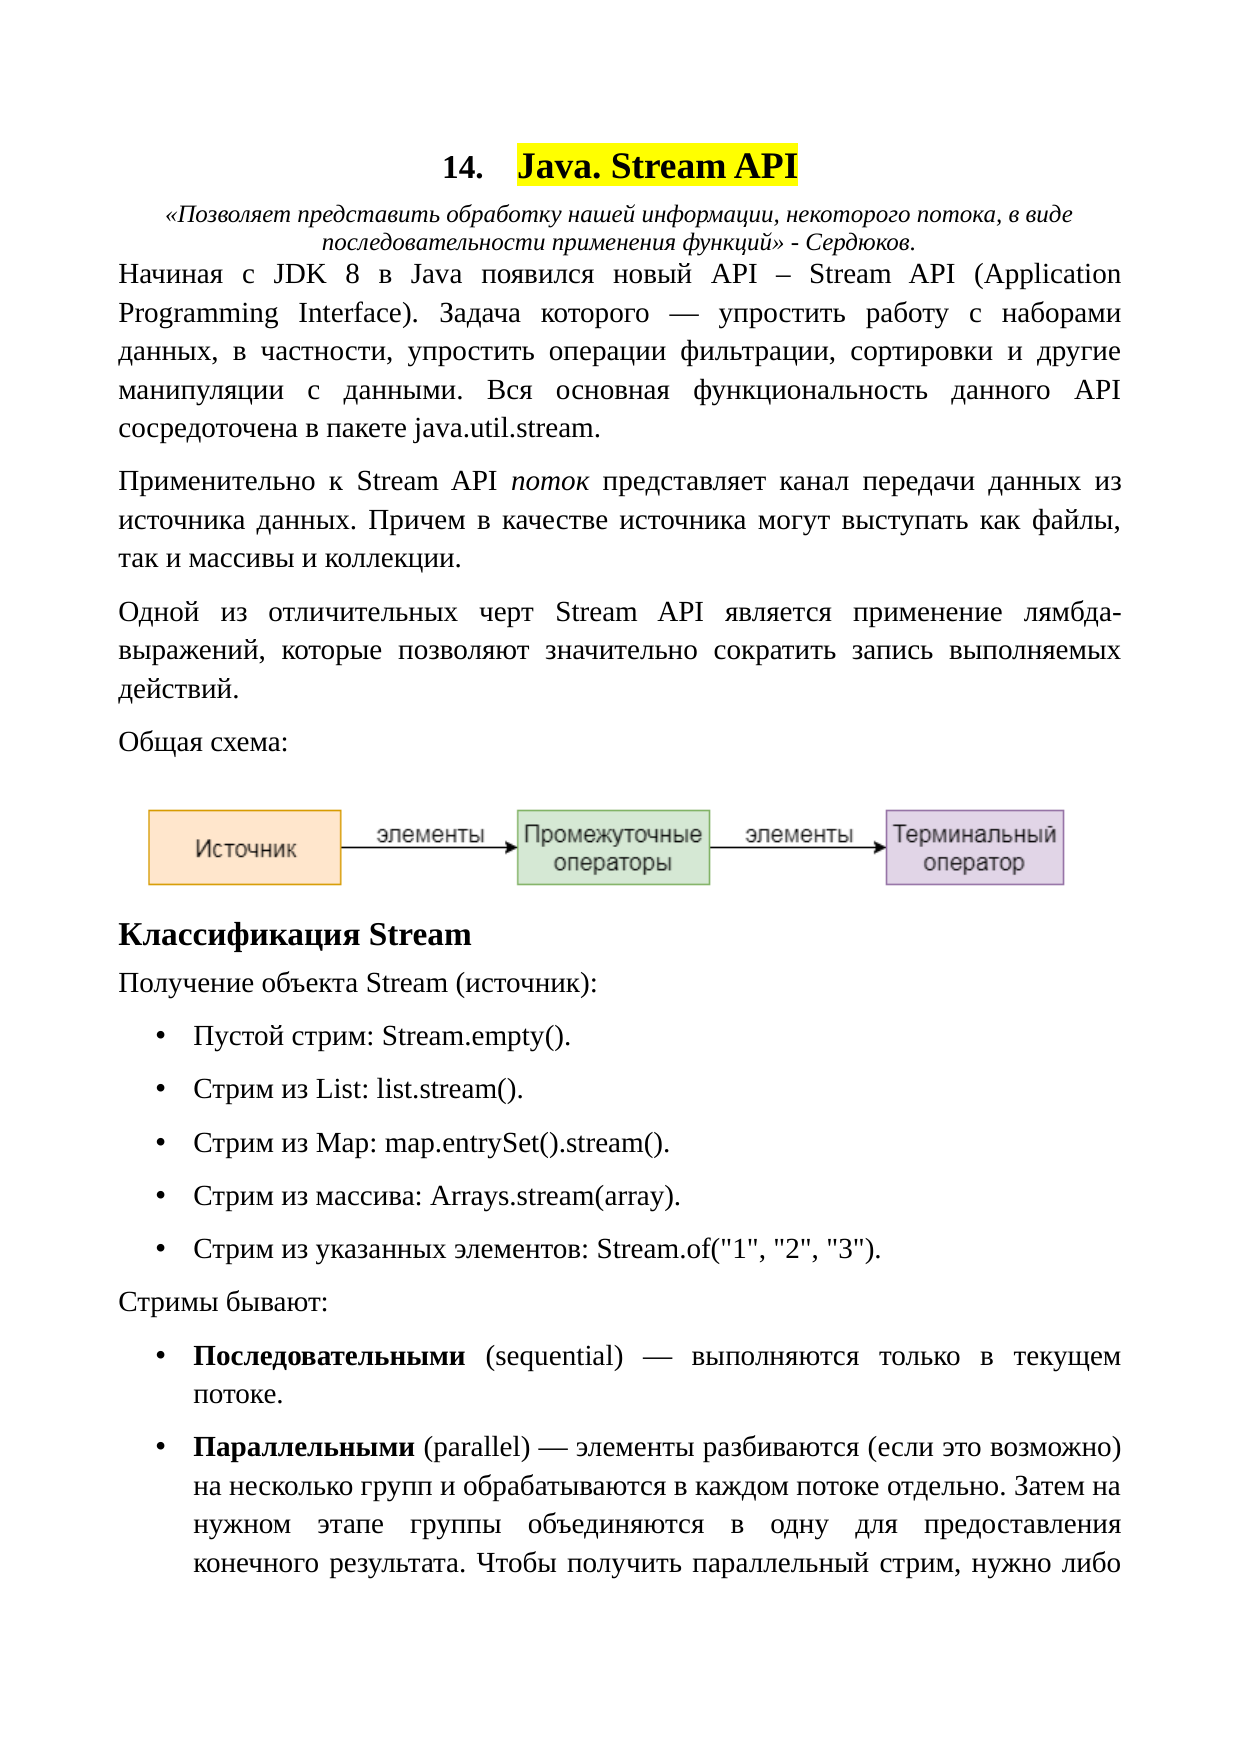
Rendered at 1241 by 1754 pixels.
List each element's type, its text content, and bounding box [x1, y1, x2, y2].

subtitle Java. Stream API [118, 143, 1122, 186]
list Стрим из указанных элементов: Stream.of("1", "2", "3"). [156, 1231, 1122, 1265]
list Стрим из List: list.stream(). [156, 1072, 1122, 1105]
list Пустой стрим: Stream.empty(). [156, 1018, 1122, 1052]
list Параллельными (parallel) — элементы разбиваются (если это возможно) на несколько групп и обрабатываются в каждом потоке отдельно. Затем на нужном этапе группы объединяются в одну для предоставления конечного результата. Чтобы получить параллельный стрим, нужно либо [156, 1429, 1122, 1579]
text Стримы бывают: [118, 1284, 1122, 1318]
picture [119, 776, 1094, 915]
list Стрим из Map: map.entrySet().stream(). [156, 1125, 1122, 1158]
text Общая схема: [118, 724, 1122, 757]
list Последовательными (sequential) — выполняются только в текущем потоке. [156, 1338, 1122, 1410]
text Одной из отличительных черт Stream API является применение лямбда-выражений, которые позволяют значительно сократить запись выполняемых действий. [118, 594, 1122, 704]
text Применительно к Stream API поток представляет канал передачи данных из источника данных. Причем в качестве источника могут выступать как файлы, так и массивы и коллекции. [118, 463, 1122, 574]
subtitle Классификация Stream [118, 798, 1122, 953]
text Начиная с JDK 8 в Java появился новый API – Stream API (Application Programming Interface). Задача которого — упростить работу с наборами данных, в частности, упростить операции фильтрации, сортировки и другие манипуляции с данными. Вся основная функциональность данного API сосредоточена в пакете java.util.stream. [118, 256, 1122, 444]
list Стрим из массива: Arrays.stream(array). [156, 1178, 1122, 1212]
text «Позволяет представить обработку нашей информации, некоторого потока, в виде последовательности применения функций» - Сердюков. [118, 199, 1122, 256]
text Получение объекта Stream (источник): [118, 965, 1122, 999]
